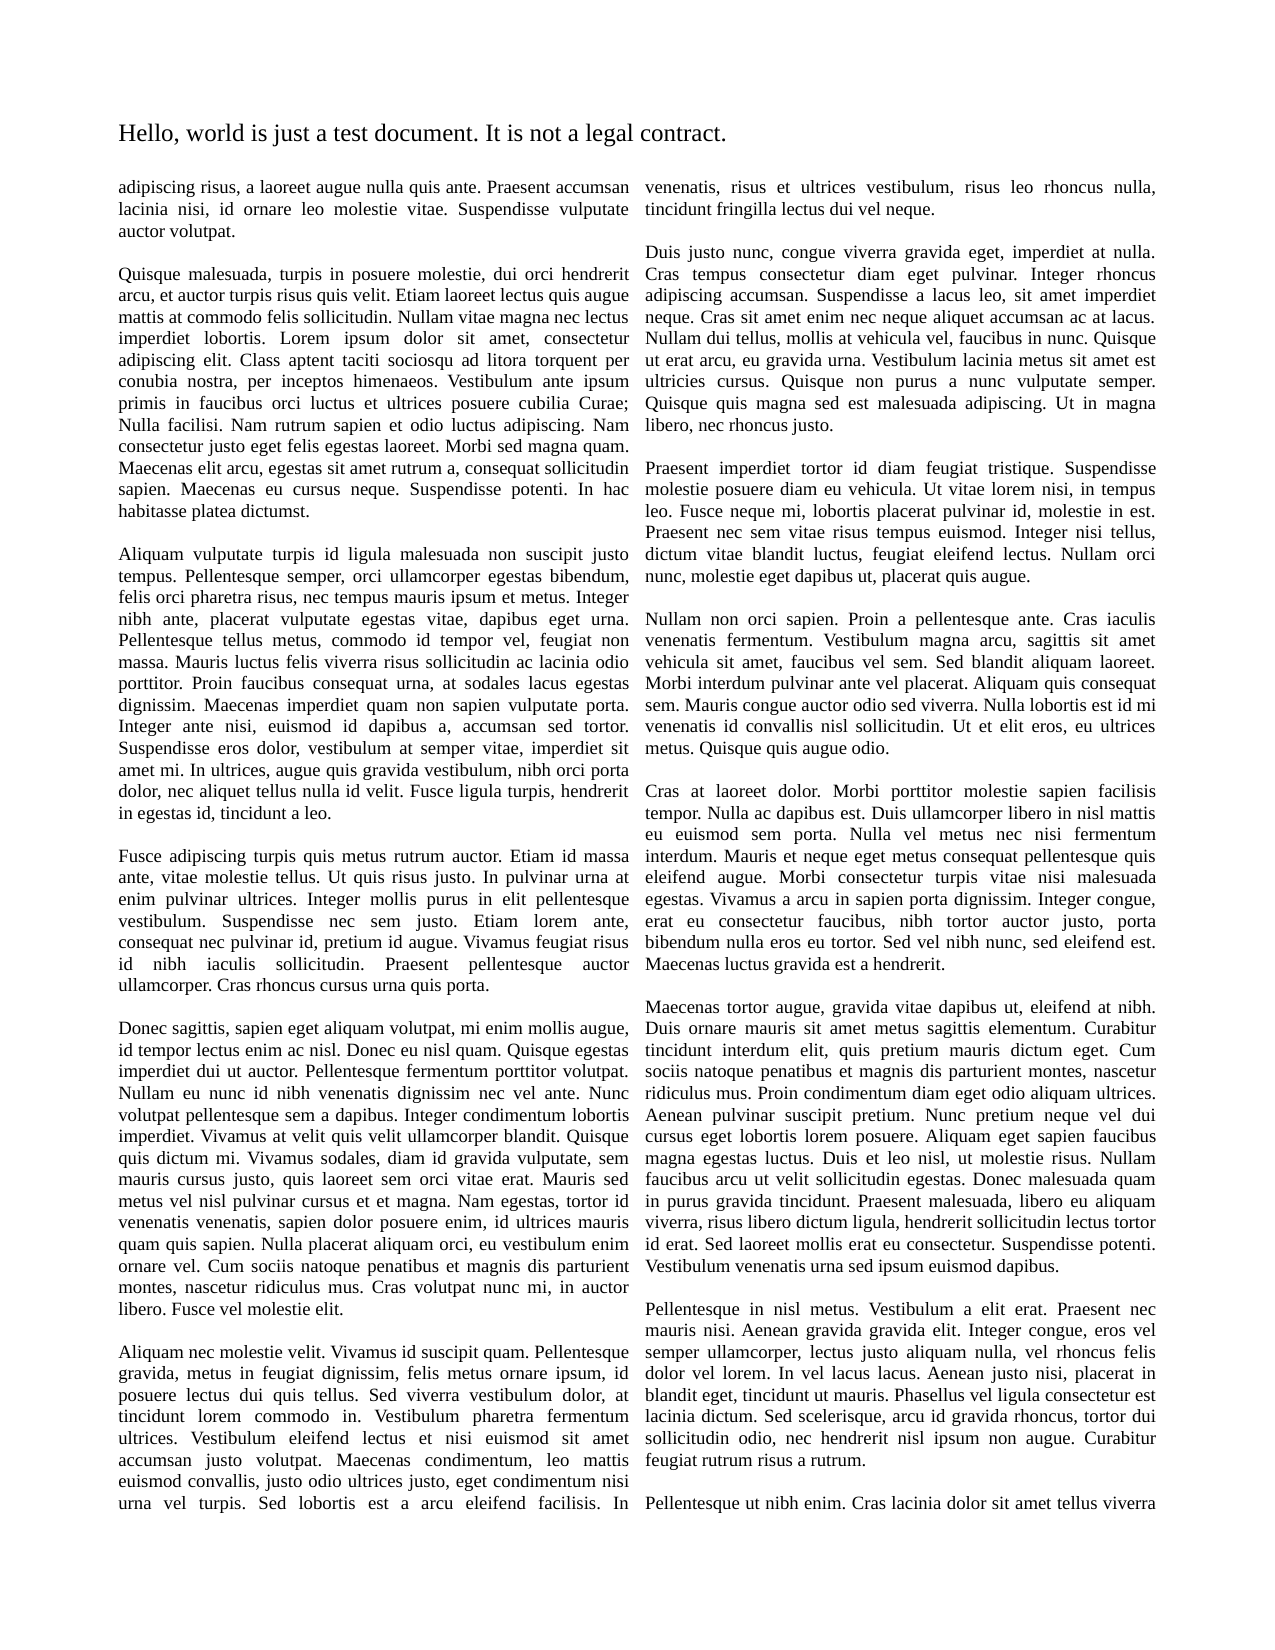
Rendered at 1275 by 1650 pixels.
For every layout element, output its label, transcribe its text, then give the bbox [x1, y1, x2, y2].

text venenatis, risus et ultrices vestibulum, risus leo rhoncus nulla, tincidunt fringilla lectus dui vel neque. [645, 176, 1157, 219]
text Fusce adipiscing turpis quis metus rutrum auctor. Etiam id massa ante, vitae molestie tellus. Ut quis risus justo. In pulvinar urna at enim pulvinar ultrices. Integer mollis purus in elit pellentesque vestibulum. Suspendisse nec sem justo. Etiam lorem ante, consequat nec pulvinar id, pretium id augue. Vivamus feugiat risus id nibh iaculis sollicitudin. Praesent pellentesque auctor ullamcorper. Cras rhoncus cursus urna quis porta. [118, 845, 630, 996]
text Pellentesque ut nibh enim. Cras lacinia dolor sit amet tellus viverra [645, 1492, 1157, 1513]
text Maecenas tortor augue, gravida vitae dapibus ut, eleifend at nibh. Duis ornare mauris sit amet metus sagittis elementum. Curabitur tincidunt interdum elit, quis pretium mauris dictum eget. Cum sociis natoque penatibus et magnis dis parturient montes, nascetur ridiculus mus. Proin condimentum diam eget odio aliquam ultrices. Aenean pulvinar suscipit pretium. Nunc pretium neque vel dui cursus eget lobortis lorem posuere. Aliquam eget sapien faucibus magna egestas luctus. Duis et leo nisl, ut molestie risus. Nullam faucibus arcu ut velit sollicitudin egestas. Donec malesuada quam in purus gravida tincidunt. Praesent malesuada, libero eu aliquam viverra, risus libero dictum ligula, hendrerit sollicitudin lectus tortor id erat. Sed laoreet mollis erat eu consectetur. Suspendisse potenti. Vestibulum venenatis urna sed ipsum euismod dapibus. [645, 996, 1157, 1276]
text Pellentesque in nisl metus. Vestibulum a elit erat. Praesent nec mauris nisi. Aenean gravida gravida elit. Integer congue, eros vel semper ullamcorper, lectus justo aliquam nulla, vel rhoncus felis dolor vel lorem. In vel lacus lacus. Aenean justo nisi, placerat in blandit eget, tincidunt ut mauris. Phasellus vel ligula consectetur est lacinia dictum. Sed scelerisque, arcu id gravida rhoncus, tortor dui sollicitudin odio, nec hendrerit nisl ipsum non augue. Curabitur feugiat rutrum risus a rutrum. [645, 1298, 1157, 1470]
text Cras at laoreet dolor. Morbi porttitor molestie sapien facilisis tempor. Nulla ac dapibus est. Duis ullamcorper libero in nisl mattis eu euismod sem porta. Nulla vel metus nec nisi fermentum interdum. Mauris et neque eget metus consequat pellentesque quis eleifend augue. Morbi consectetur turpis vitae nisi malesuada egestas. Vivamus a arcu in sapien porta dignissim. Integer congue, erat eu consectetur faucibus, nibh tortor auctor justo, porta bibendum nulla eros eu tortor. Sed vel nibh nunc, sed eleifend est. Maecenas luctus gravida est a hendrerit. [645, 780, 1157, 974]
text adipiscing risus, a laoreet augue nulla quis ante. Praesent accumsan lacinia nisi, id ornare leo molestie vitae. Suspendisse vulputate auctor volutpat. [118, 176, 630, 241]
text Donec sagittis, sapien eget aliquam volutpat, mi enim mollis augue, id tempor lectus enim ac nisl. Donec eu nisl quam. Quisque egestas imperdiet dui ut auctor. Pellentesque fermentum porttitor volutpat. Nullam eu nunc id nibh venenatis dignissim nec vel ante. Nunc volutpat pellentesque sem a dapibus. Integer condimentum lobortis imperdiet. Vivamus at velit quis velit ullamcorper blandit. Quisque quis dictum mi. Vivamus sodales, diam id gravida vulputate, sem mauris cursus justo, quis laoreet sem orci vitae erat. Mauris sed metus vel nisl pulvinar cursus et et magna. Nam egestas, tortor id venenatis venenatis, sapien dolor posuere enim, id ultrices mauris quam quis sapien. Nulla placerat aliquam orci, eu vestibulum enim ornare vel. Cum sociis natoque penatibus et magnis dis parturient montes, nascetur ridiculus mus. Cras volutpat nunc mi, in auctor libero. Fusce vel molestie elit. [118, 1017, 630, 1319]
text Duis justo nunc, congue viverra gravida eget, imperdiet at nulla. Cras tempus consectetur diam eget pulvinar. Integer rhoncus adipiscing accumsan. Suspendisse a lacus leo, sit amet imperdiet neque. Cras sit amet enim nec neque aliquet accumsan ac at lacus. Nullam dui tellus, mollis at vehicula vel, faucibus in nunc. Quisque ut erat arcu, eu gravida urna. Vestibulum lacinia metus sit amet est ultricies cursus. Quisque non purus a nunc vulputate semper. Quisque quis magna sed est malesuada adipiscing. Ut in magna libero, nec rhoncus justo. [645, 241, 1157, 435]
text Aliquam vulputate turpis id ligula malesuada non suscipit justo tempus. Pellentesque semper, orci ullamcorper egestas bibendum, felis orci pharetra risus, nec tempus mauris ipsum et metus. Integer nibh ante, placerat vulputate egestas vitae, dapibus eget urna. Pellentesque tellus metus, commodo id tempor vel, feugiat non massa. Mauris luctus felis viverra risus sollicitudin ac lacinia odio porttitor. Proin faucibus consequat urna, at sodales lacus egestas dignissim. Maecenas imperdiet quam non sapien vulputate porta. Integer ante nisi, euismod id dapibus a, accumsan sed tortor. Suspendisse eros dolor, vestibulum at semper vitae, imperdiet sit amet mi. In ultrices, augue quis gravida vestibulum, nibh orci porta dolor, nec aliquet tellus nulla id velit. Fusce ligula turpis, hendrerit in egestas id, tincidunt a leo. [118, 543, 630, 823]
text Aliquam nec molestie velit. Vivamus id suscipit quam. Pellentesque gravida, metus in feugiat dignissim, felis metus ornare ipsum, id posuere lectus dui quis tellus. Sed viverra vestibulum dolor, at tincidunt lorem commodo in. Vestibulum pharetra fermentum ultrices. Vestibulum eleifend lectus et nisi euismod sit amet accumsan justo volutpat. Maecenas condimentum, leo mattis euismod convallis, justo odio ultrices justo, eget condimentum nisi urna vel turpis. Sed lobortis est a arcu eleifend facilisis. In [118, 1341, 630, 1513]
text Praesent imperdiet tortor id diam feugiat tristique. Suspendisse molestie posuere diam eu vehicula. Ut vitae lorem nisi, in tempus leo. Fusce neque mi, lobortis placerat pulvinar id, molestie in est. Praesent nec sem vitae risus tempus euismod. Integer nisi tellus, dictum vitae blandit luctus, feugiat eleifend lectus. Nullam orci nunc, molestie eget dapibus ut, placerat quis augue. [645, 457, 1157, 586]
text Quisque malesuada, turpis in posuere molestie, dui orci hendrerit arcu, et auctor turpis risus quis velit. Etiam laoreet lectus quis augue mattis at commodo felis sollicitudin. Nullam vitae magna nec lectus imperdiet lobortis. Lorem ipsum dolor sit amet, consectetur adipiscing elit. Class aptent taciti sociosqu ad litora torquent per conubia nostra, per inceptos himenaeos. Vestibulum ante ipsum primis in faucibus orci luctus et ultrices posuere cubilia Curae; Nulla facilisi. Nam rutrum sapien et odio luctus adipiscing. Nam consectetur justo eget felis egestas laoreet. Morbi sed magna quam. Maecenas elit arcu, egestas sit amet rutrum a, consequat sollicitudin sapien. Maecenas eu cursus neque. Suspendisse potenti. In hac habitasse platea dictumst. [118, 263, 630, 521]
text Nullam non orci sapien. Proin a pellentesque ante. Cras iaculis venenatis fermentum. Vestibulum magna arcu, sagittis sit amet vehicula sit amet, faucibus vel sem. Sed blandit aliquam laoreet. Morbi interdum pulvinar ante vel placerat. Aliquam quis consequat sem. Mauris congue auctor odio sed viverra. Nulla lobortis est id mi venenatis id convallis nisl sollicitudin. Ut et elit eros, eu ultrices metus. Quisque quis augue odio. [645, 608, 1157, 758]
